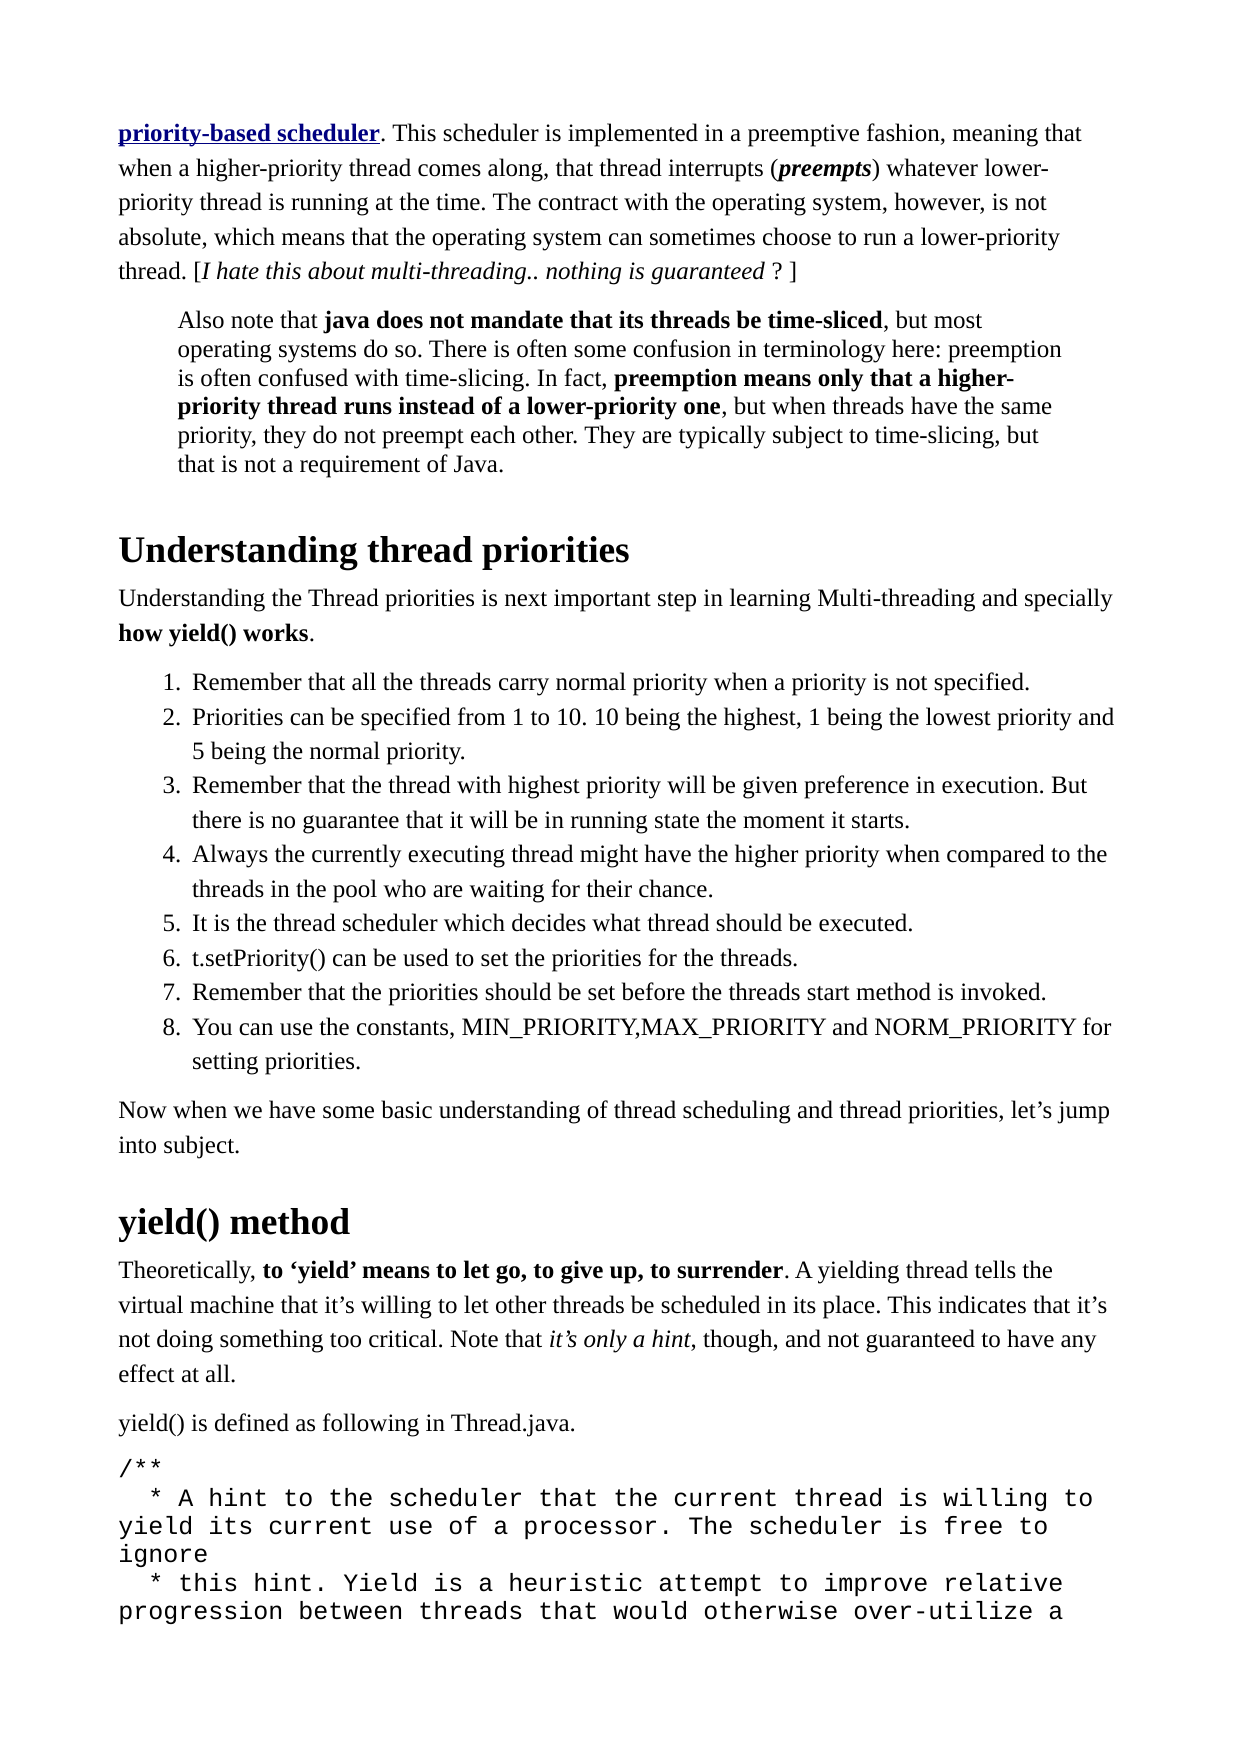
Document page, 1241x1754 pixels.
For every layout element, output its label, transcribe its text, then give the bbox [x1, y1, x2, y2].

table_header /** * A hint to the scheduler that the current thread is willing to yield its current use of a processor. The scheduler is free to ignore * this hint. Yield is a heuristic attempt to improve relative progression between threads that would otherwise over-utilize a [118, 1457, 1122, 1627]
text Also note that java does not mandate that its threads be time-sliced, but most operating systems do so. There is often some confusion in terminology here: preemption is often confused with time-slicing. In fact, preemption means only that a higher-priority thread runs instead of a lower-priority one, but when threads have the same priority, they do not preempt each other. They are typically subject to time-slicing, but that is not a requirement of Java. [177, 305, 1063, 478]
text priority-based scheduler. This scheduler is implemented in a preemptive fashion, meaning that when a higher-priority thread comes along, that thread interrupts (preempts) whatever lower-priority thread is running at the time. The contract with the operating system, however, is not absolute, which means that the operating system can sometimes choose to run a lower-priority thread. [I hate this about multi-threading.. nothing is guaranteed ? ] [118, 118, 1122, 285]
text Understanding the Thread priorities is next important step in learning Multi-threading and specially how yield() works. [118, 583, 1122, 647]
list t.setPriority() can be used to set the priorities for the threads. [162, 943, 1122, 972]
text yield() is defined as following in Thread.java. [118, 1408, 1122, 1437]
list Always the currently executing thread might have the higher priority when compared to the threads in the pool who are waiting for their chance. [162, 839, 1122, 903]
text Now when we have some basic understanding of thread scheduling and thread priorities, let’s jump into subject. [118, 1095, 1122, 1159]
list Priorities can be specified from 1 to 10. 10 being the highest, 1 being the lowest priority and 5 being the normal priority. [162, 702, 1122, 765]
list Remember that the priorities should be set before the threads start method is invoked. [162, 977, 1122, 1006]
list It is the thread scheduler which decides what thread should be executed. [162, 908, 1122, 937]
list You can use the constants, MIN_PRIORITY,MAX_PRIORITY and NORM_PRIORITY for setting priorities. [162, 1012, 1122, 1075]
list Remember that all the threads carry normal priority when a priority is not specified. [162, 667, 1122, 696]
text Theoretically, to ‘yield’ means to let go, to give up, to surrender. A yielding thread tells the virtual machine that it’s willing to let other threads be scheduled in its place. This indicates that it’s not doing something too critical. Note that it’s only a hint, though, and not guaranteed to have any effect at all. [118, 1255, 1122, 1388]
list Remember that the thread with highest priority will be given preference in execution. But there is no guarantee that it will be in running state the moment it starts. [162, 771, 1122, 834]
subtitle Understanding thread priorities [118, 528, 1122, 571]
subtitle yield() method [118, 1200, 1122, 1243]
